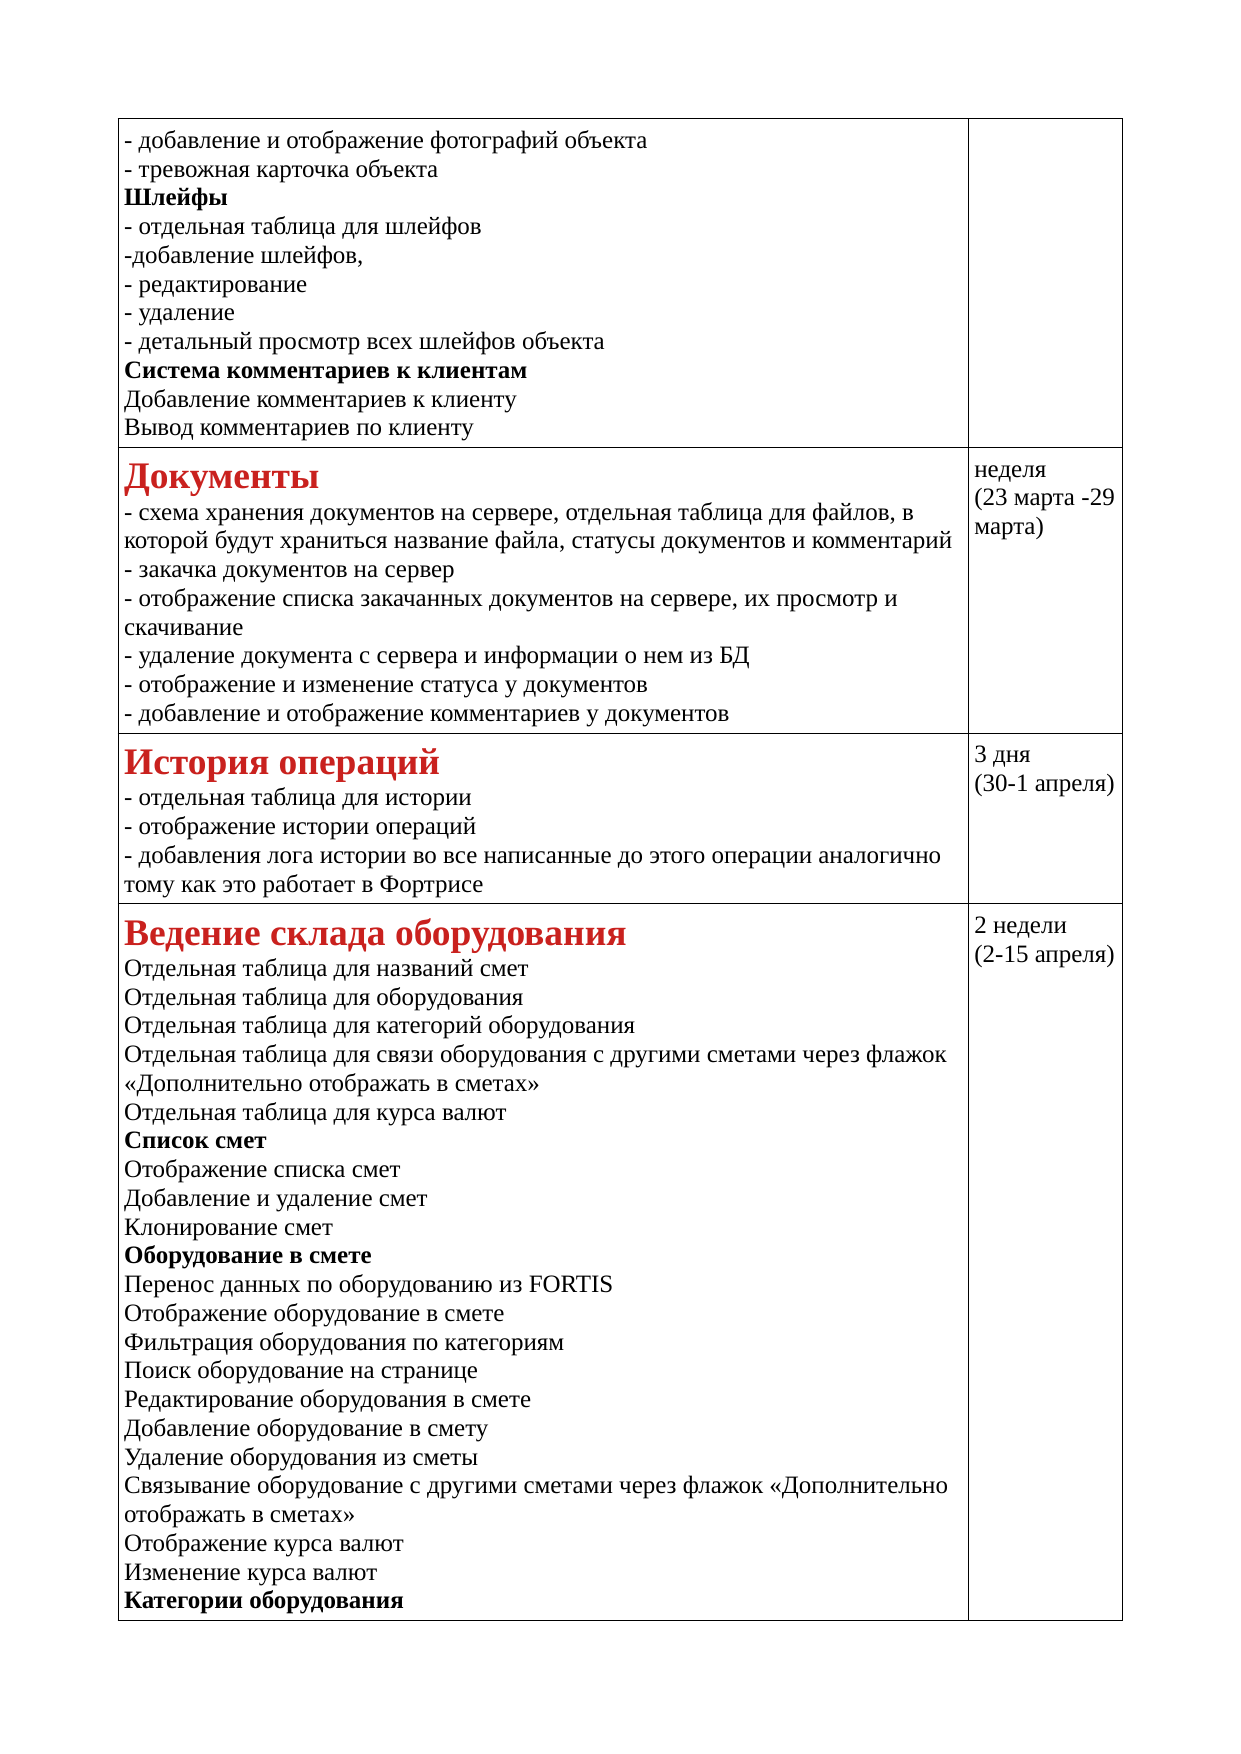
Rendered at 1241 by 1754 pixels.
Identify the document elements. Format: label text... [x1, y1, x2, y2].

table_cell 3 дня (30-1 апреля) [969, 734, 1122, 903]
table_cell История операций - отдельная таблица для истории - отображение истории операций - добавления лога истории во все написанные до этого операции аналогично тому как это работает в Фортрисе [119, 734, 968, 903]
table_cell неделя (23 марта -29 марта) [969, 448, 1122, 732]
table_cell Ведение склада оборудования Отдельная таблица для названий смет Отдельная таблица для оборудования Отдельная таблица для категорий оборудования Отдельная таблица для связи оборудования с другими сметами через флажок «Дополнительно отображать в сметах» Отдельная таблица для курса валют Список смет Отображение списка смет Добавление и удаление смет Клонирование смет Оборудование в смете Перенос данных по оборудованию из FORTIS Отображение оборудование в смете Фильтрация оборудования по категориям Поиск оборудование на странице Редактирование оборудования в смете Добавление оборудование в смету Удаление оборудования из сметы Связывание оборудование с другими сметами через флажок «Дополнительно отображать в сметах» Отображение курса валют Изменение курса валют Категории оборудования [119, 904, 968, 1620]
table_cell Документы - схема хранения документов на сервере, отдельная таблица для файлов, в которой будут храниться название файла, статусы документов и комментарий - закачка документов на сервер - отображение списка закачанных документов на сервере, их просмотр и скачивание - удаление документа с сервера и информации о нем из БД - отображение и изменение статуса у документов - добавление и отображение комментариев у документов [119, 448, 968, 732]
table_cell - добавление и отображение фотографий объекта - тревожная карточка объекта Шлейфы - отдельная таблица для шлейфов -добавление шлейфов, - редактирование - удаление - детальный просмотр всех шлейфов объекта Система комментариев к клиентам Добавление комментариев к клиенту Вывод комментариев по клиенту [119, 119, 968, 447]
table_cell 2 недели (2-15 апреля) [969, 904, 1122, 1620]
table_cell [969, 119, 1122, 447]
